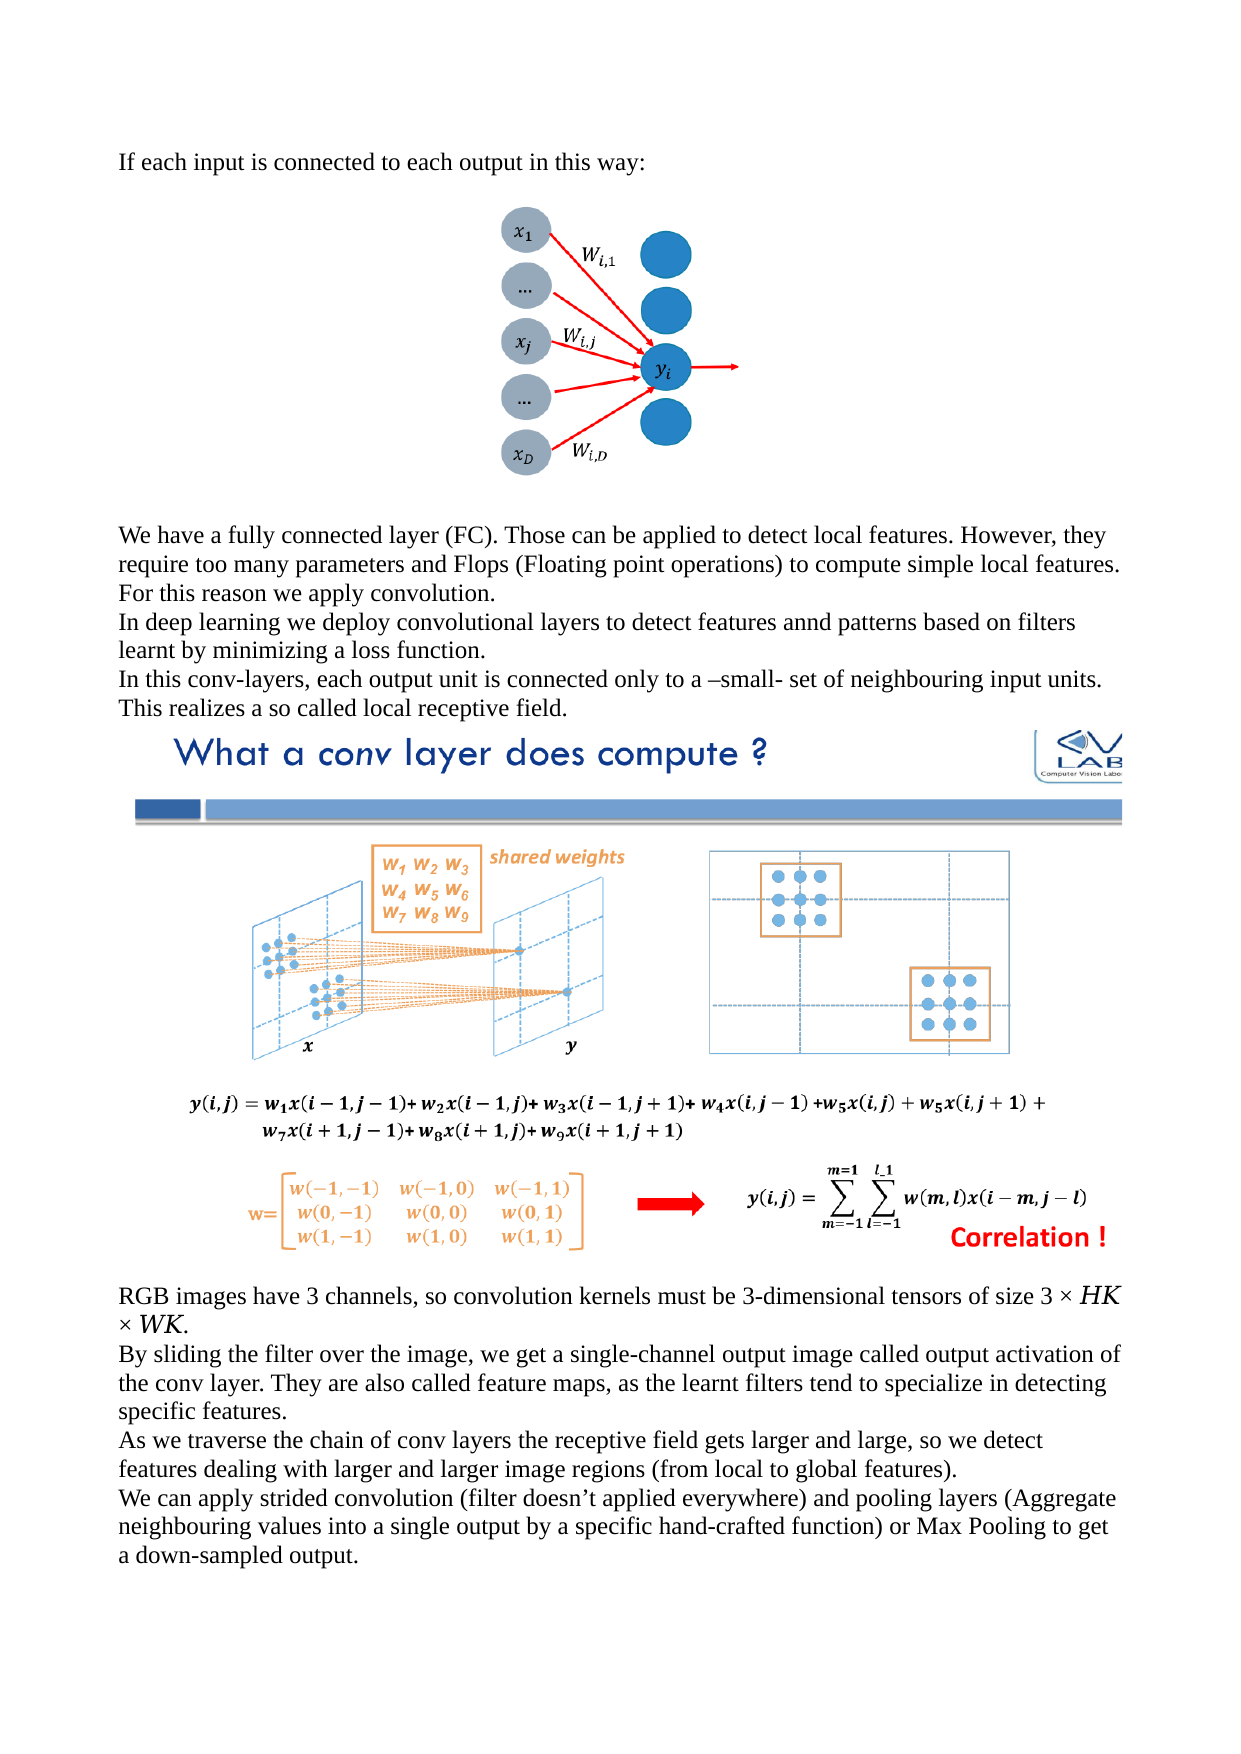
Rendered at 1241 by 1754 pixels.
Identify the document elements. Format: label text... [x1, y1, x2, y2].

picture [118, 730, 1123, 1253]
text If each input is connected to each output in this way: [118, 147, 1122, 176]
text By sliding the filter over the image, we get a single-channel output image called output activation of the conv layer. They are also called feature maps, as the learnt filters tend to specialize in detecting specific features. [118, 1339, 1122, 1425]
picture [493, 204, 747, 482]
text In this conv-layers, each output unit is connected only to a –small- set of neighbouring input units. This realizes a so called local receptive field. [118, 664, 1122, 722]
text In deep learning we deploy convolutional layers to detect features annd patterns based on filters learnt by minimizing a loss function. [118, 607, 1122, 664]
text We can apply strided convolution (filter doesn’t applied everywhere) and pooling layers (Aggregate neighbouring values into a single output by a specific hand-crafted function) or Max Pooling to get a down-sampled output. [118, 1483, 1122, 1569]
text As we traverse the chain of conv layers the receptive field gets larger and large, so we detect features dealing with larger and larger image regions (from local to global features). [118, 1425, 1122, 1483]
text We have a fully connected layer (FC). Those can be applied to detect local features. However, they require too many parameters and Flops (Floating point operations) to compute simple local features. For this reason we apply convolution. [118, 521, 1122, 607]
text RGB images have 3 channels, so convolution kernels must be 3-dimensional tensors of size 3 × 𝐻𝐾 × 𝑊𝐾. [118, 1281, 1122, 1339]
